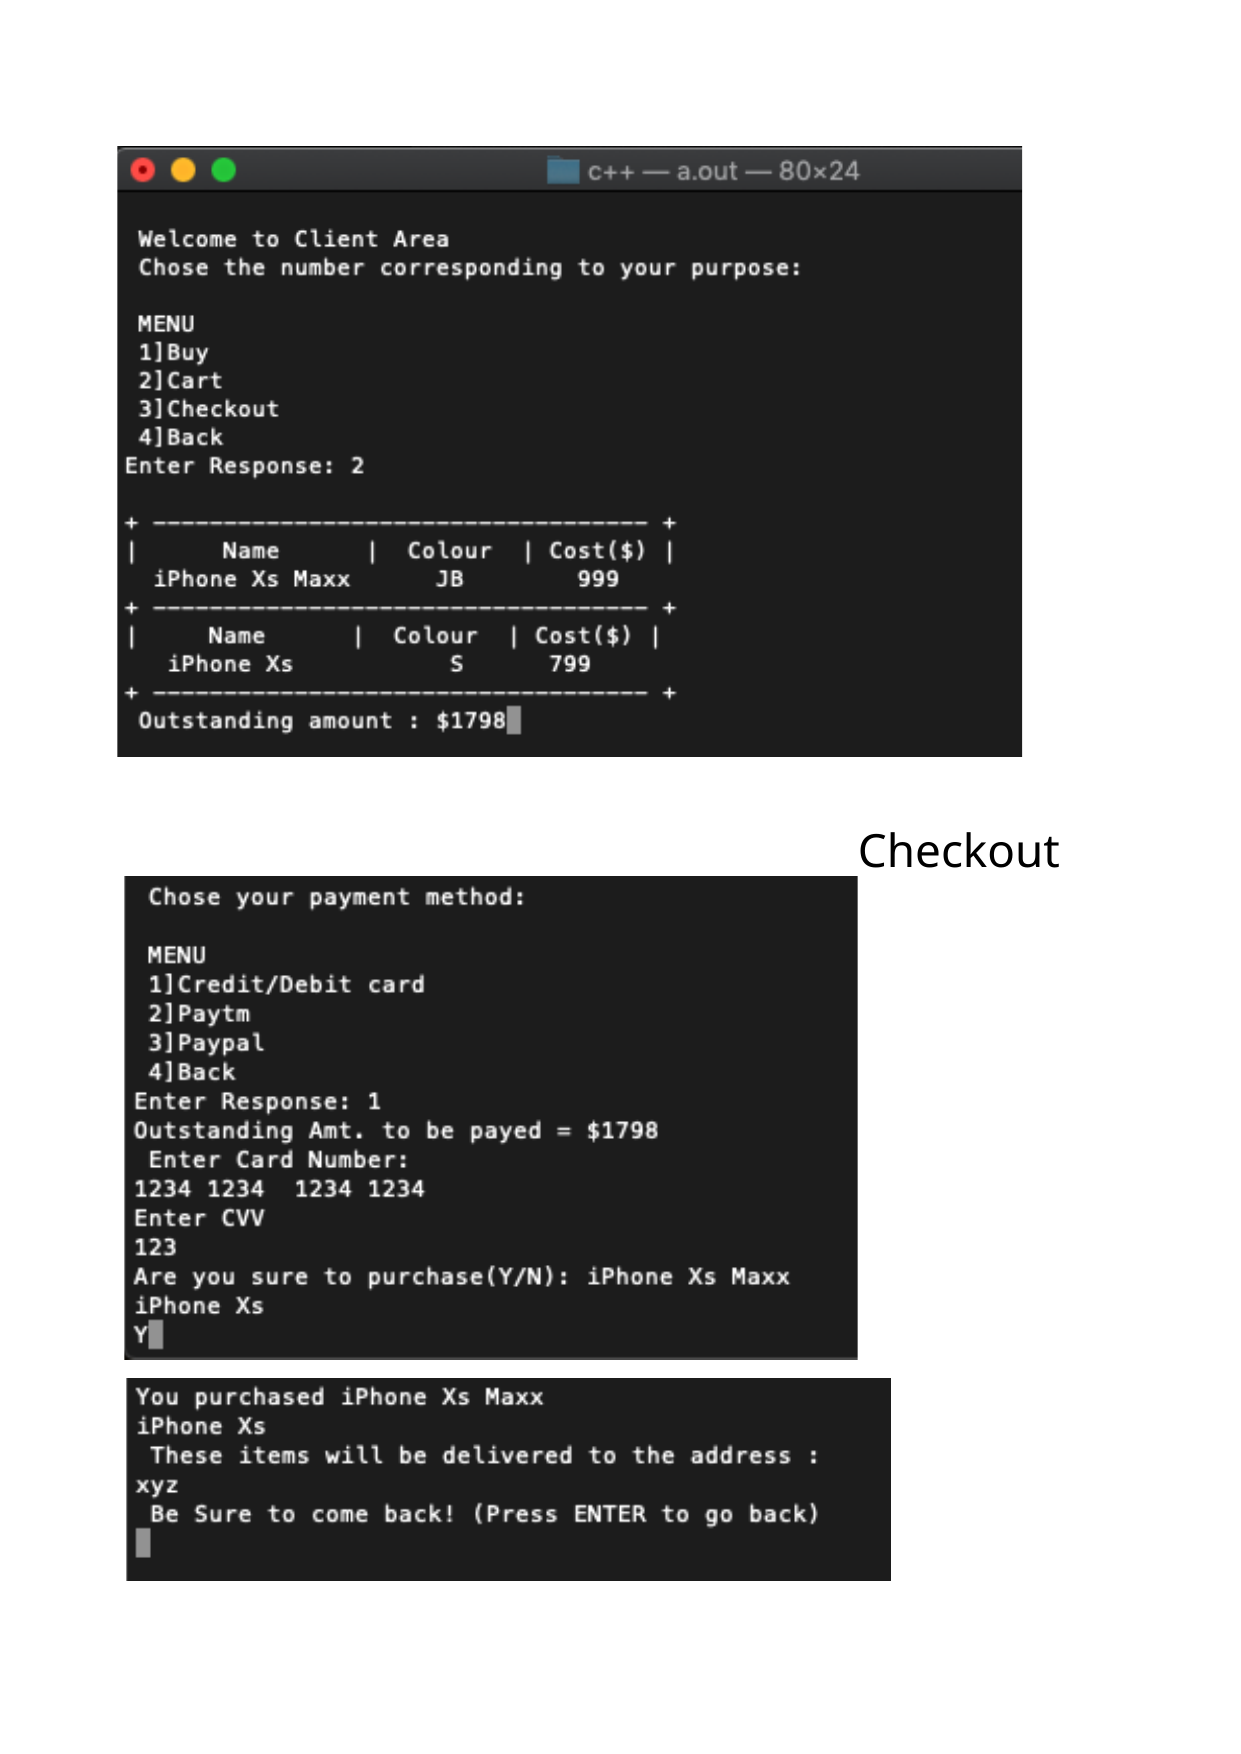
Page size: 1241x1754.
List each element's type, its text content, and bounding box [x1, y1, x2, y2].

text Checkout [118, 819, 1122, 881]
picture [124, 876, 858, 1360]
picture [126, 1378, 891, 1581]
picture [117, 146, 1023, 757]
